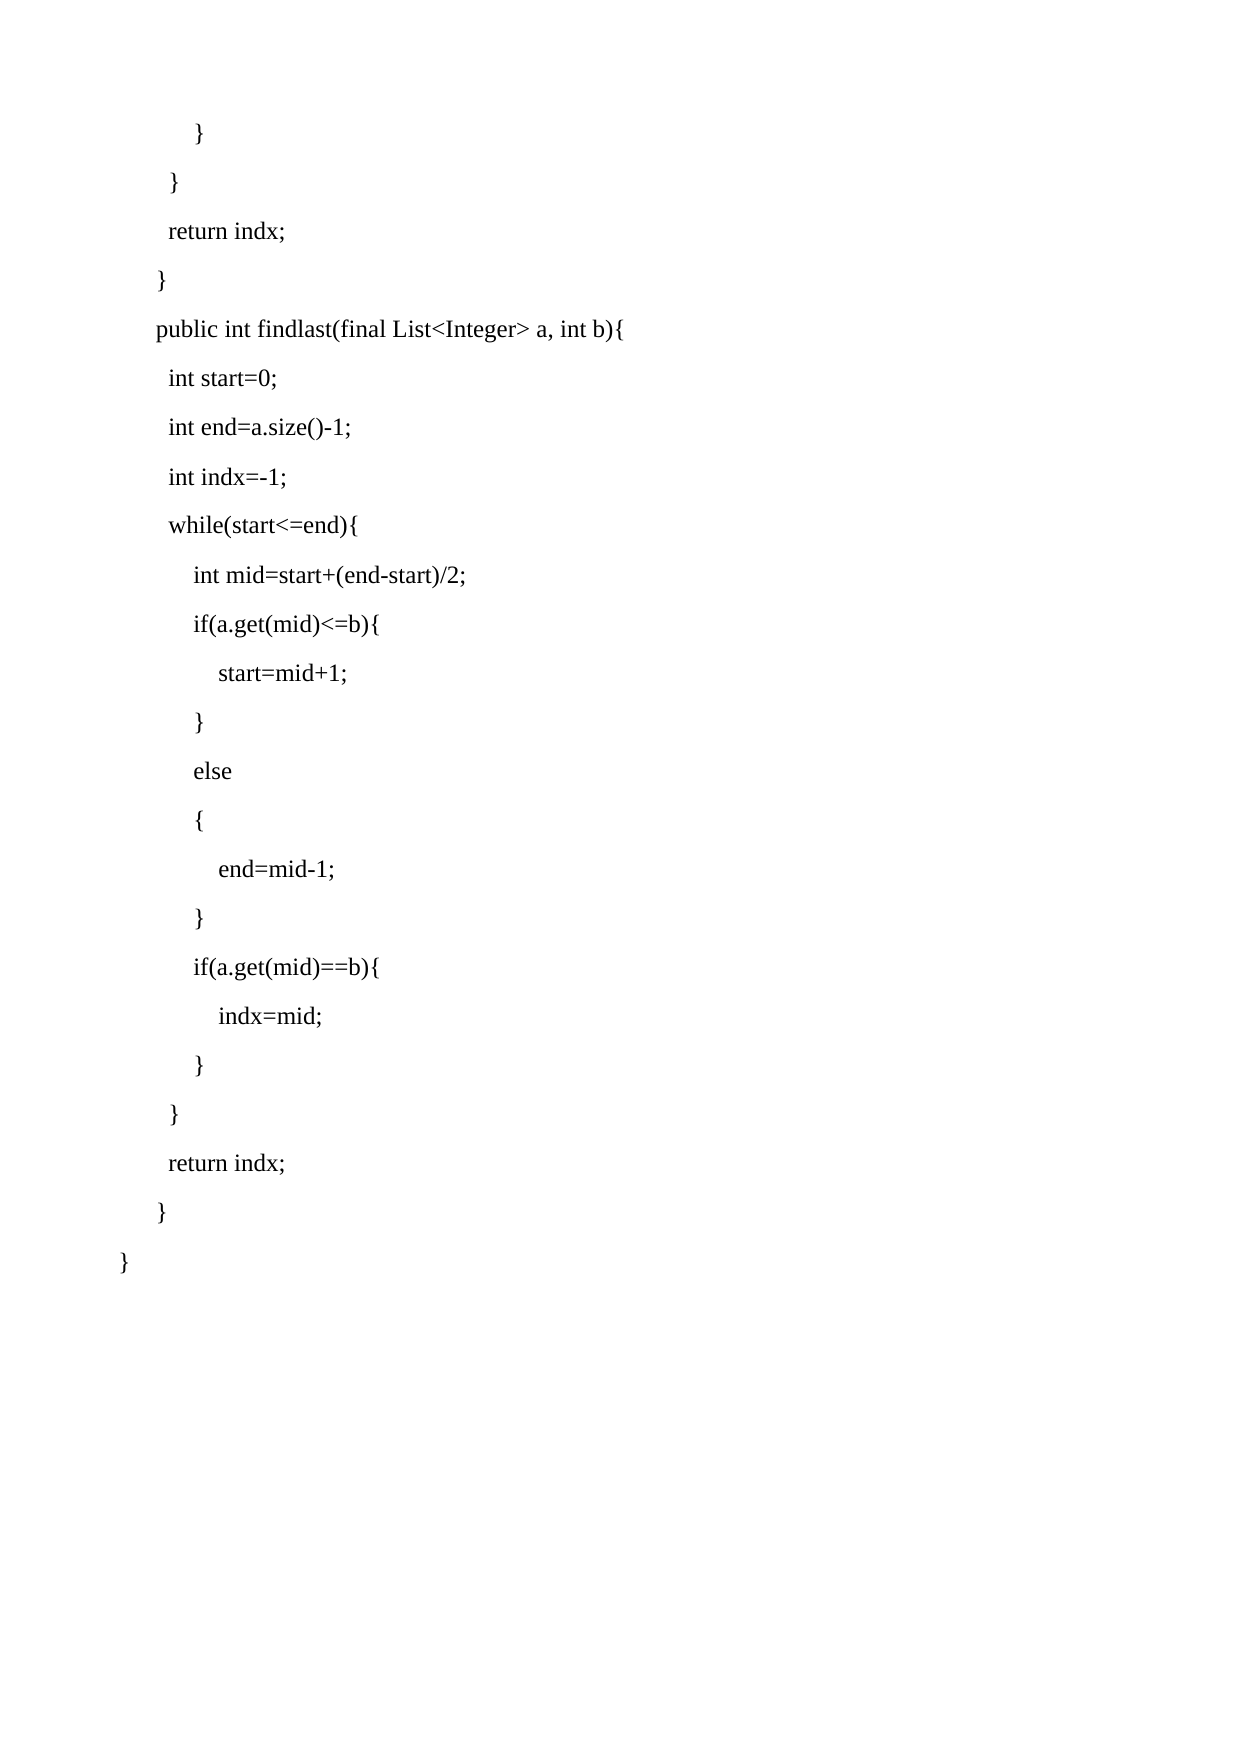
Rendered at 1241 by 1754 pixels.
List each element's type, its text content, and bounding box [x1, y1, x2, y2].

text int indx=-1; [118, 462, 1122, 490]
text } [118, 265, 1122, 294]
text { [118, 805, 1122, 834]
text else [118, 756, 1122, 785]
text int mid=start+(end-start)/2; [118, 560, 1122, 588]
text int start=0; [118, 363, 1122, 392]
text } [118, 707, 1122, 736]
text } [118, 903, 1122, 932]
text indx=mid; [118, 1001, 1122, 1030]
text if(a.get(mid)<=b){ [118, 609, 1122, 637]
text } [118, 1099, 1122, 1128]
text start=mid+1; [118, 658, 1122, 687]
text if(a.get(mid)==b){ [118, 952, 1122, 981]
text } [118, 118, 1122, 147]
text } [118, 1050, 1122, 1079]
text public int findlast(final List<Integer> a, int b){ [118, 314, 1122, 343]
text return indx; [118, 216, 1122, 245]
text } [118, 167, 1122, 196]
text } [118, 1197, 1122, 1226]
text } [118, 1247, 1122, 1275]
text while(start<=end){ [118, 511, 1122, 539]
text int end=a.size()-1; [118, 412, 1122, 441]
text end=mid-1; [118, 854, 1122, 883]
text return indx; [118, 1148, 1122, 1177]
